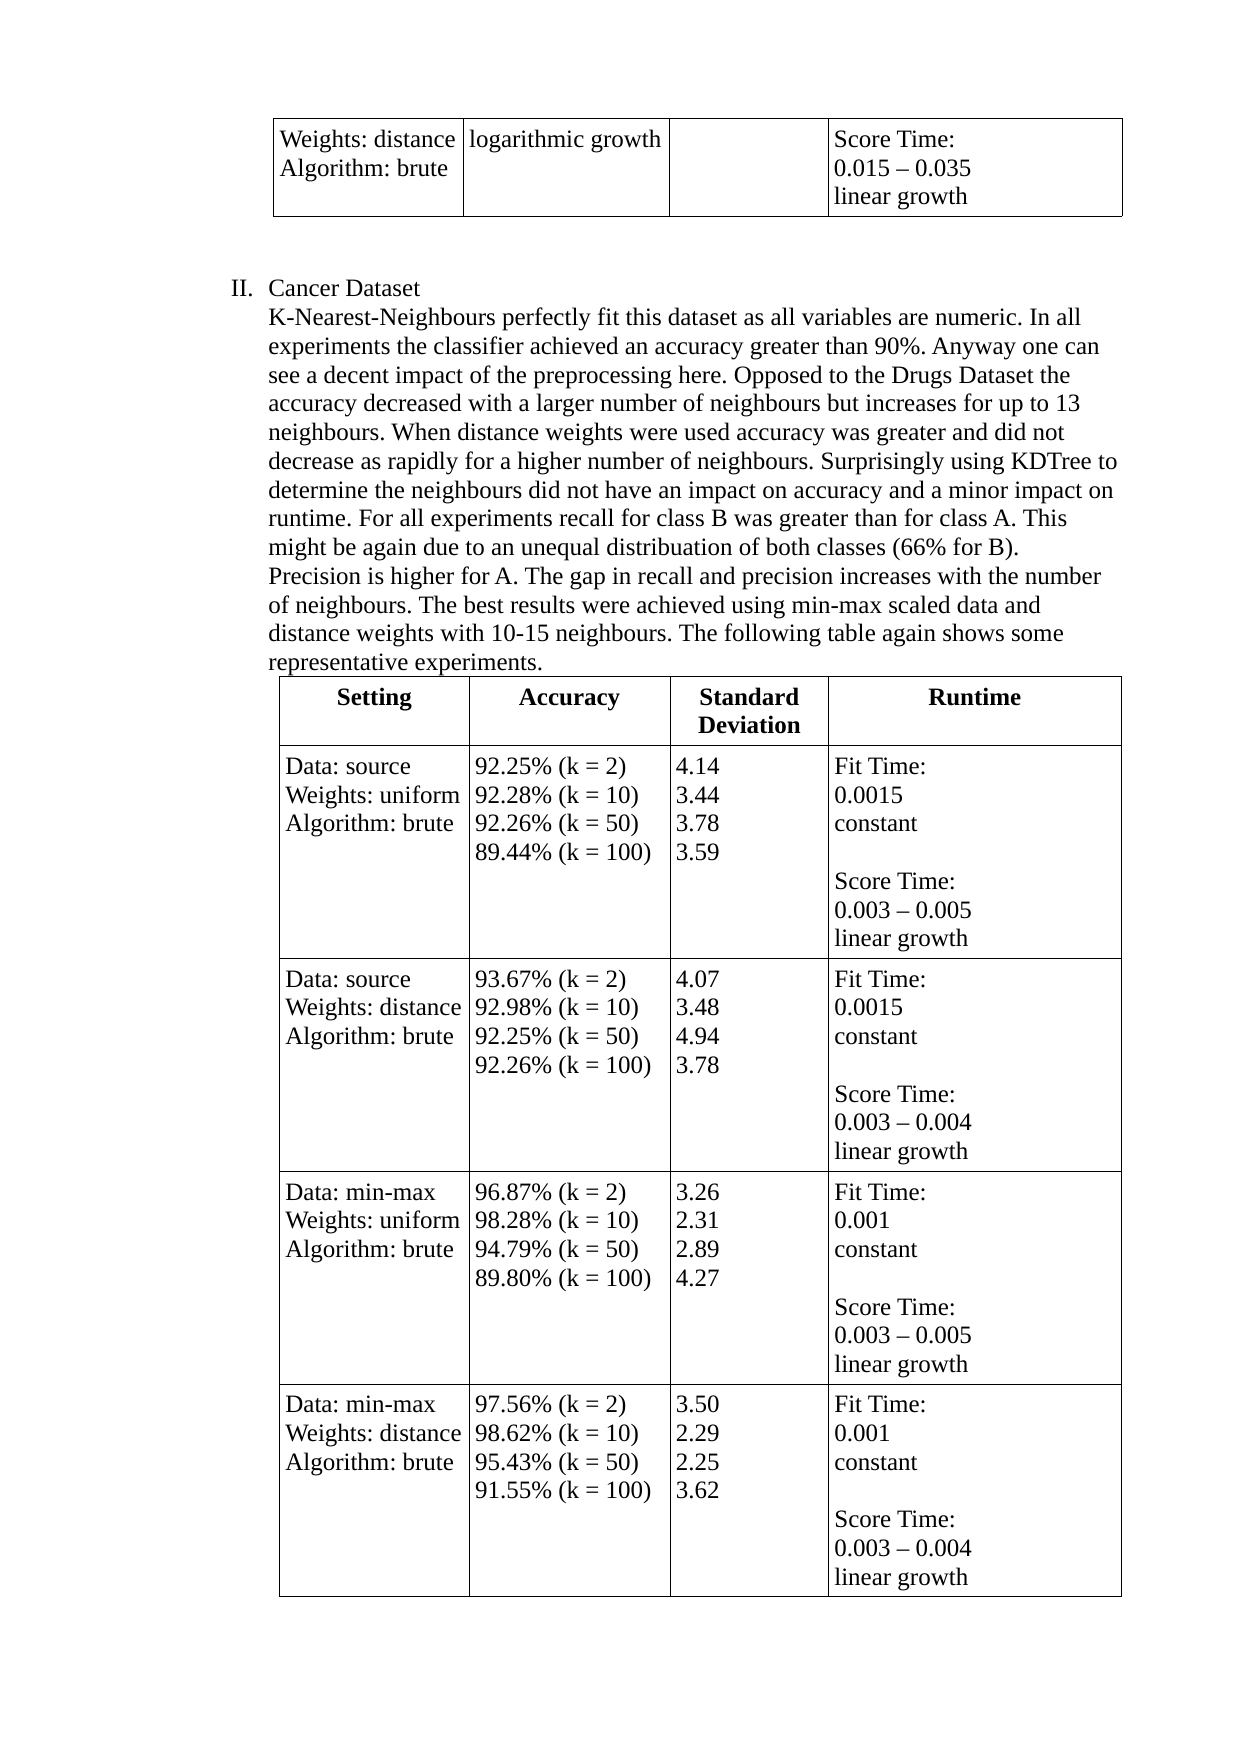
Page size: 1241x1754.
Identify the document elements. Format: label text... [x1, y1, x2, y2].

table_cell 3.50 2.29 2.25 3.62 [671, 1385, 828, 1596]
table_header Runtime [829, 677, 1121, 745]
table_cell logarithmic growth [464, 119, 669, 216]
table_cell Fit Time: 0.001 constant Score Time: 0.003 – 0.004 linear growth [829, 1385, 1121, 1596]
table_cell Fit Time: 0.001 constant Score Time: 0.003 – 0.005 linear growth [829, 1172, 1121, 1383]
table_header Setting [280, 677, 469, 745]
table_cell Score Time: 0.015 – 0.035 linear growth [829, 119, 1122, 216]
table_cell Data: source Weights: uniform Algorithm: brute [280, 746, 469, 958]
table_cell Fit Time: 0.0015 constant Score Time: 0.003 – 0.005 linear growth [829, 746, 1121, 958]
table_cell 4.14 3.44 3.78 3.59 [671, 746, 828, 958]
table_cell 3.26 2.31 2.89 4.27 [671, 1172, 828, 1383]
table_cell 92.25% (k = 2) 92.28% (k = 10) 92.26% (k = 50) 89.44% (k = 100) [470, 746, 670, 958]
list Cancer Dataset [231, 273, 1122, 302]
table_cell 96.87% (k = 2) 98.28% (k = 10) 94.79% (k = 50) 89.80% (k = 100) [470, 1172, 670, 1383]
table_cell 97.56% (k = 2) 98.62% (k = 10) 95.43% (k = 50) 91.55% (k = 100) [470, 1385, 670, 1596]
table_cell 4.07 3.48 4.94 3.78 [671, 959, 828, 1171]
table_header Standard Deviation [671, 677, 828, 745]
table_cell Fit Time: 0.0015 constant Score Time: 0.003 – 0.004 linear growth [829, 959, 1121, 1171]
table_cell [670, 119, 828, 216]
table_cell Data: source Weights: distance Algorithm: brute [280, 959, 469, 1171]
table_cell 93.67% (k = 2) 92.98% (k = 10) 92.25% (k = 50) 92.26% (k = 100) [470, 959, 670, 1171]
table_cell Data: min-max Weights: uniform Algorithm: brute [280, 1172, 469, 1383]
table_cell Weights: distance Algorithm: brute [274, 119, 463, 216]
table_cell Data: min-max Weights: distance Algorithm: brute [280, 1385, 469, 1596]
list K-Nearest-Neighbours perfectly fit this dataset as all variables are numeric. In all experiments the classifier achieved an accuracy greater than 90%. Anyway one can see a decent impact of the preprocessing here. Opposed to the Drugs Dataset the accuracy decreased with a larger number of neighbours but increases for up to 13 neighbours. When distance weights were used accuracy was greater and did not decrease as rapidly for a higher number of neighbours. Surprisingly using KDTree to determine the neighbours did not have an impact on accuracy and a minor impact on runtime. For all experiments recall for class B was greater than for class A. This might be again due to an unequal distribuation of both classes (66% for B). Precision is higher for A. The gap in recall and precision increases with the number of neighbours. The best results were achieved using min-max scaled data and distance weights with 10-15 neighbours. The following table again shows some representative experiments. [231, 302, 1122, 676]
table_header Accuracy [470, 677, 670, 745]
